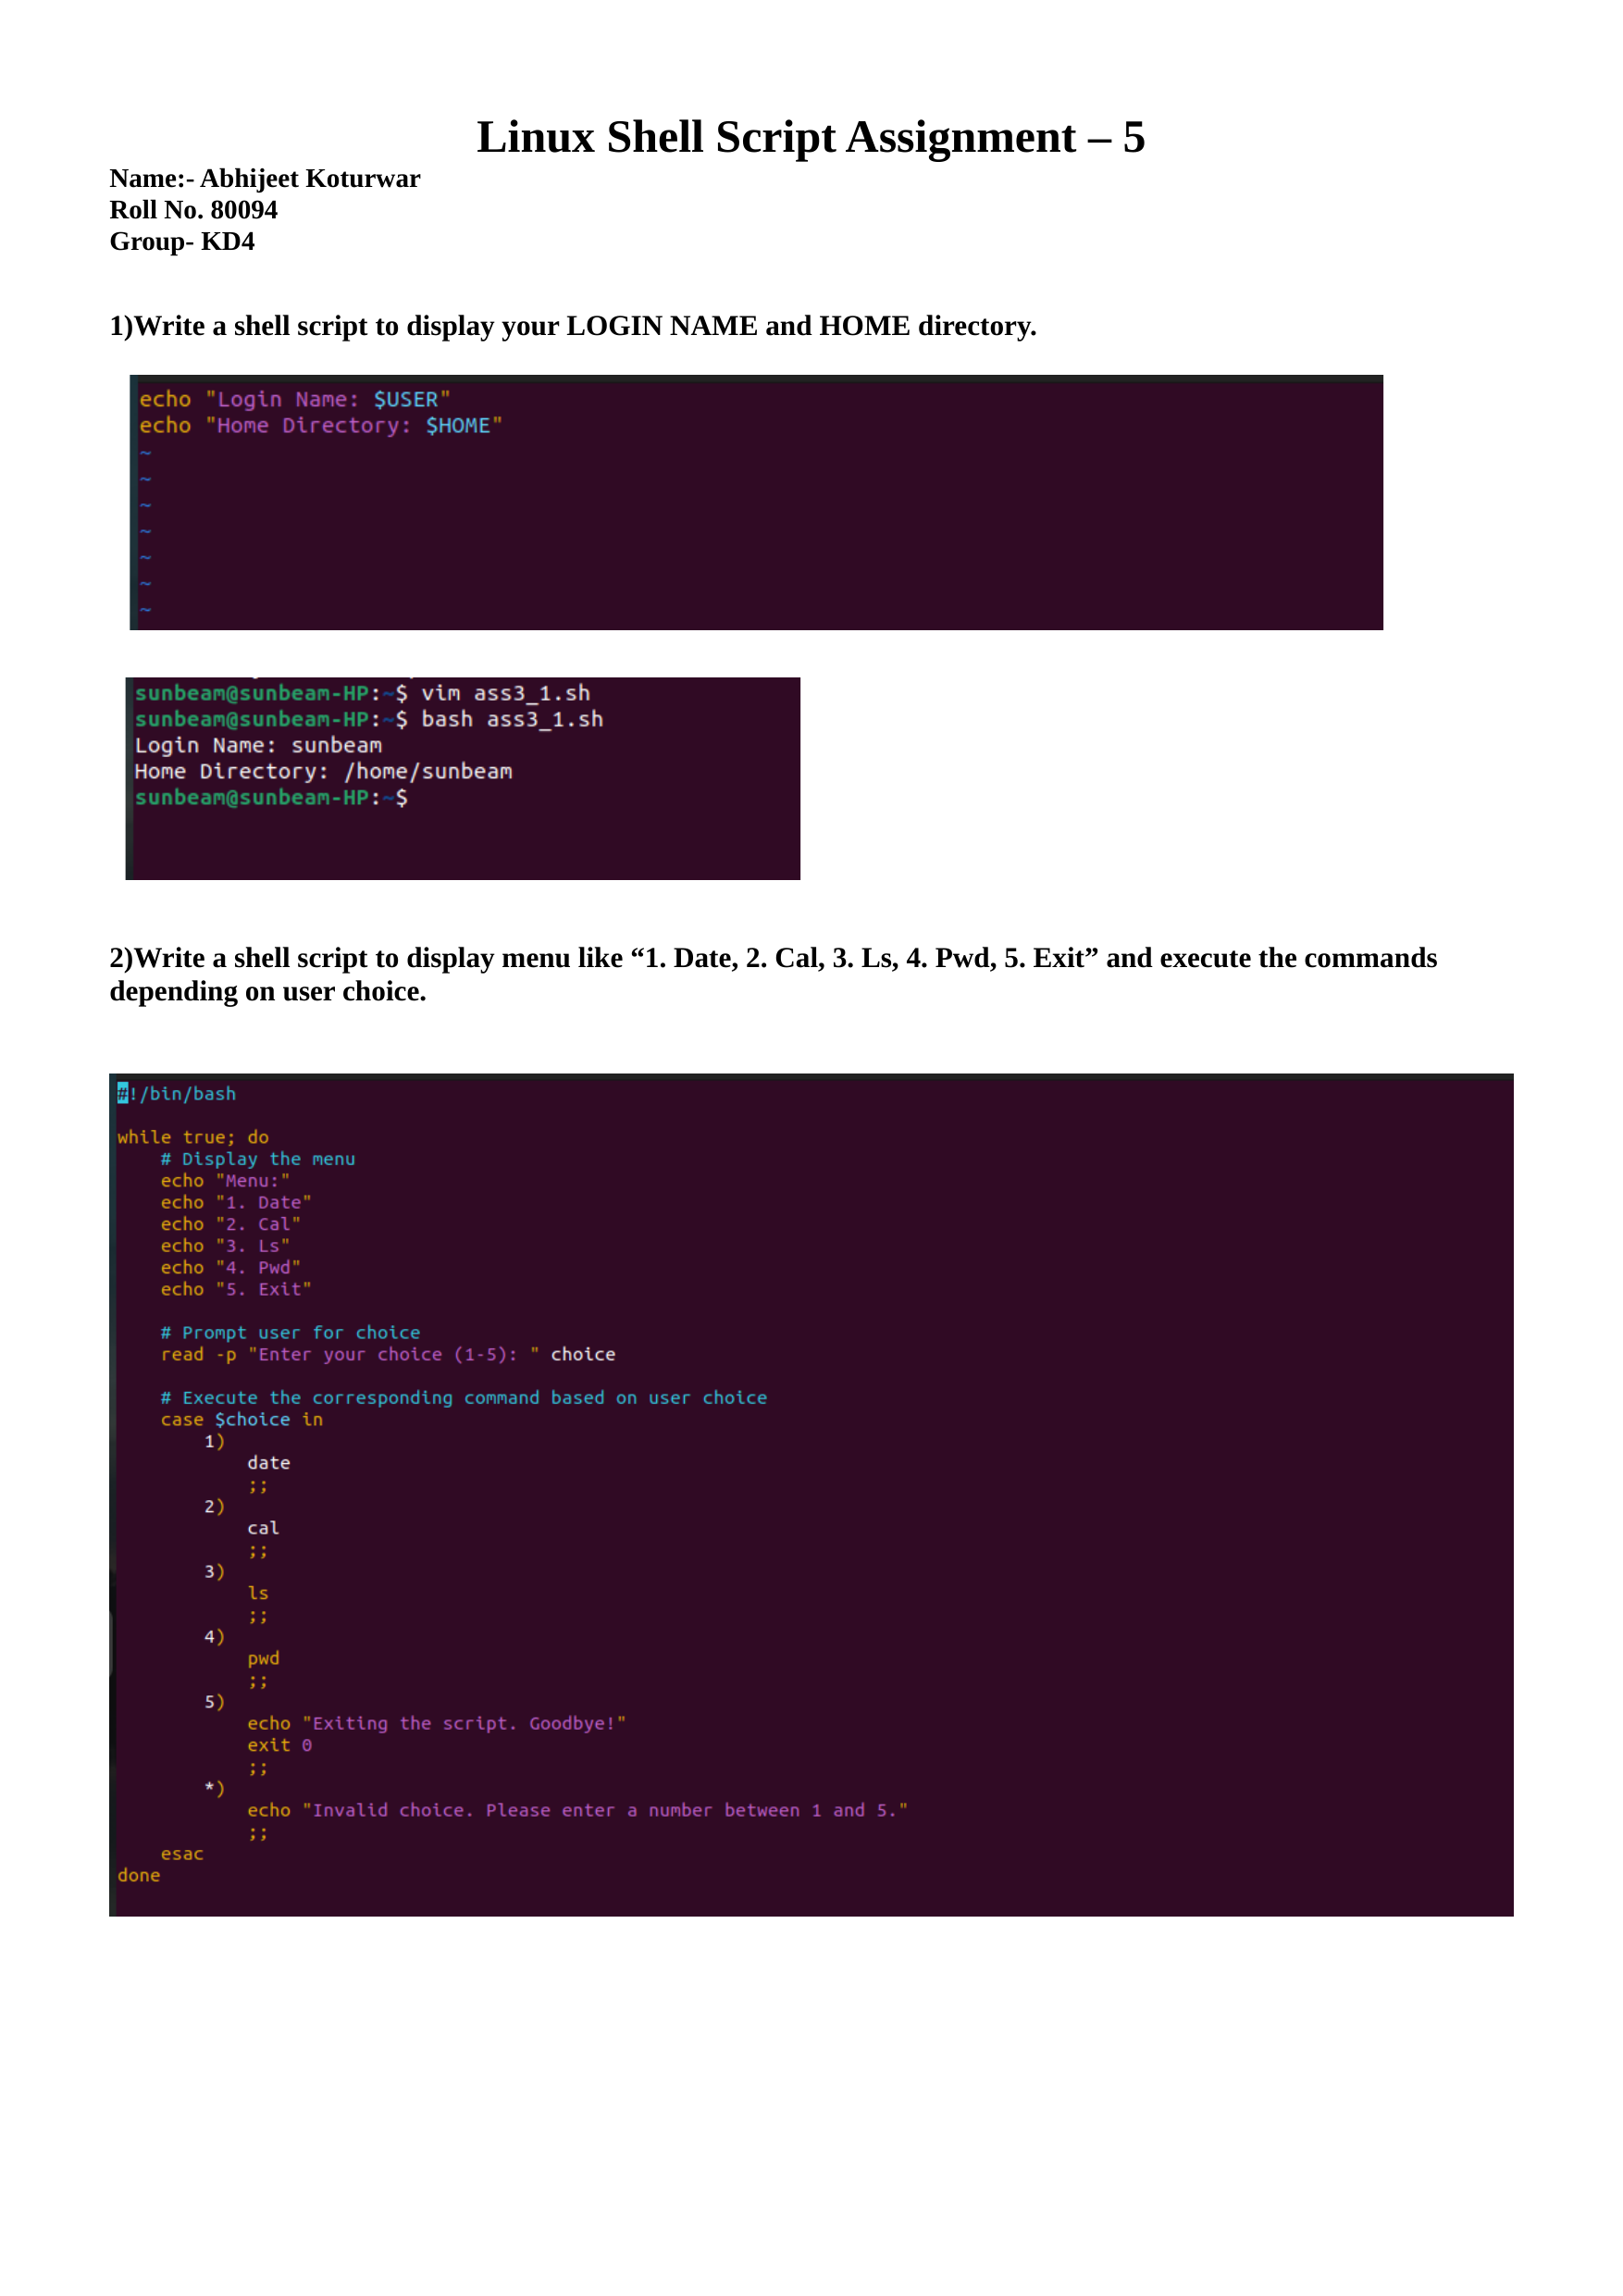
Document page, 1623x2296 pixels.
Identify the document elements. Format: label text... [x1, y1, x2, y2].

picture [125, 677, 801, 880]
text Linux Shell Script Assignment – 5 [109, 109, 1514, 163]
text Name:- Abhijeet Koturwar [109, 163, 1514, 193]
picture [109, 1074, 1514, 1917]
text 1)Write a shell script to display your LOGIN NAME and HOME directory. [109, 309, 1514, 342]
text Roll No. 80094 [109, 193, 1514, 225]
picture [130, 375, 1384, 630]
text Group- KD4 [109, 225, 1514, 255]
text 2)Write a shell script to display menu like “1. Date, 2. Cal, 3. Ls, 4. Pwd, 5. Exit” and execute the commands depending on user choice. [109, 941, 1514, 1007]
